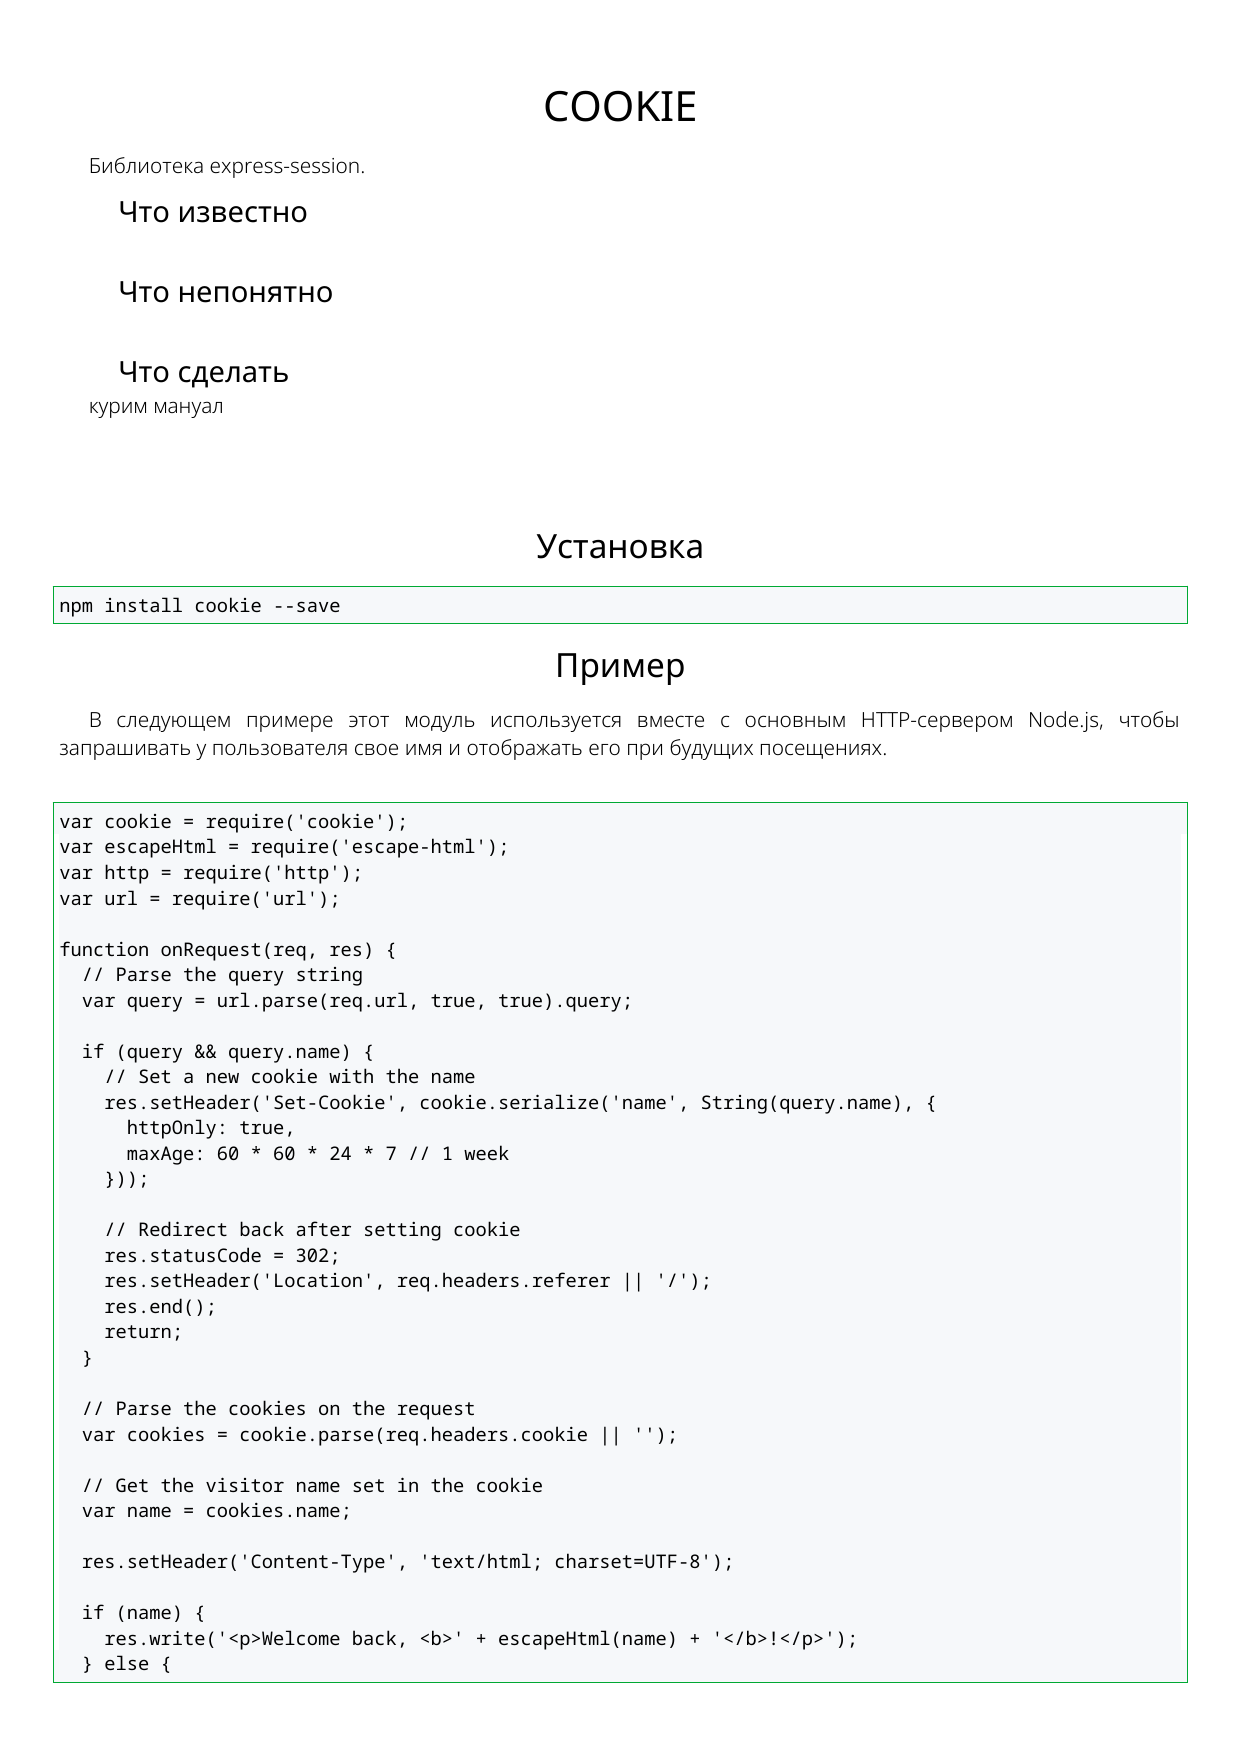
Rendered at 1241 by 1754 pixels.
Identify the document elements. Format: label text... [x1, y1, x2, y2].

text // Set a new cookie with the name [59, 1063, 1181, 1089]
text res.setHeader('Set-Cookie', cookie.serialize('name', String(query.name), { [59, 1089, 1181, 1114]
text // Parse the cookies on the request [59, 1395, 1181, 1421]
text } [59, 1344, 1181, 1370]
text } else { [54, 1644, 1187, 1682]
text var cookie = require('cookie'); [54, 803, 1187, 834]
text httpOnly: true, [59, 1114, 1181, 1140]
text res.statusCode = 302; [59, 1242, 1181, 1268]
subtitle Пример [59, 642, 1181, 687]
text // Parse the query string [59, 961, 1181, 987]
text В следующем примере этот модуль используется вместе с основным HTTP-сервером Node.js, чтобы запрашивать у пользователя свое имя и отображать его при будущих посещениях. [59, 705, 1181, 762]
text var http = require('http'); [59, 859, 1181, 885]
text var url = require('url'); [59, 885, 1181, 910]
text function onRequest(req, res) { [59, 936, 1181, 961]
text Библиотека express-session. [59, 151, 1181, 180]
subtitle Что известно [118, 191, 1181, 231]
text maxAge: 60 * 60 * 24 * 7 // 1 week [59, 1140, 1181, 1166]
text res.write('<p>Welcome back, <b>' + escapeHtml(name) + '</b>!</p>'); [59, 1625, 1181, 1644]
text var escapeHtml = require('escape-html'); [59, 834, 1181, 859]
text npm install cookie --save [54, 587, 1187, 623]
text // Get the visitor name set in the cookie [59, 1472, 1181, 1497]
text var query = url.parse(req.url, true, true).query; [59, 987, 1181, 1012]
text return; [59, 1319, 1181, 1344]
text res.setHeader('Location', req.headers.referer || '/'); [59, 1268, 1181, 1293]
text var cookies = cookie.parse(req.headers.cookie || ''); [59, 1421, 1181, 1446]
text if (query && query.name) { [59, 1038, 1181, 1063]
subtitle Что сделать [118, 351, 1181, 391]
text if (name) { [59, 1599, 1181, 1625]
text var name = cookies.name; [59, 1497, 1181, 1523]
text res.end(); [59, 1293, 1181, 1319]
subtitle cookie [59, 77, 1181, 133]
text })); [59, 1166, 1181, 1191]
text res.setHeader('Content-Type', 'text/html; charset=UTF-8'); [59, 1548, 1181, 1574]
subtitle Что непонятно [118, 271, 1181, 311]
subtitle Установка [59, 522, 1181, 568]
text курим мануал [59, 391, 1181, 419]
text // Redirect back after setting cookie [59, 1217, 1181, 1242]
